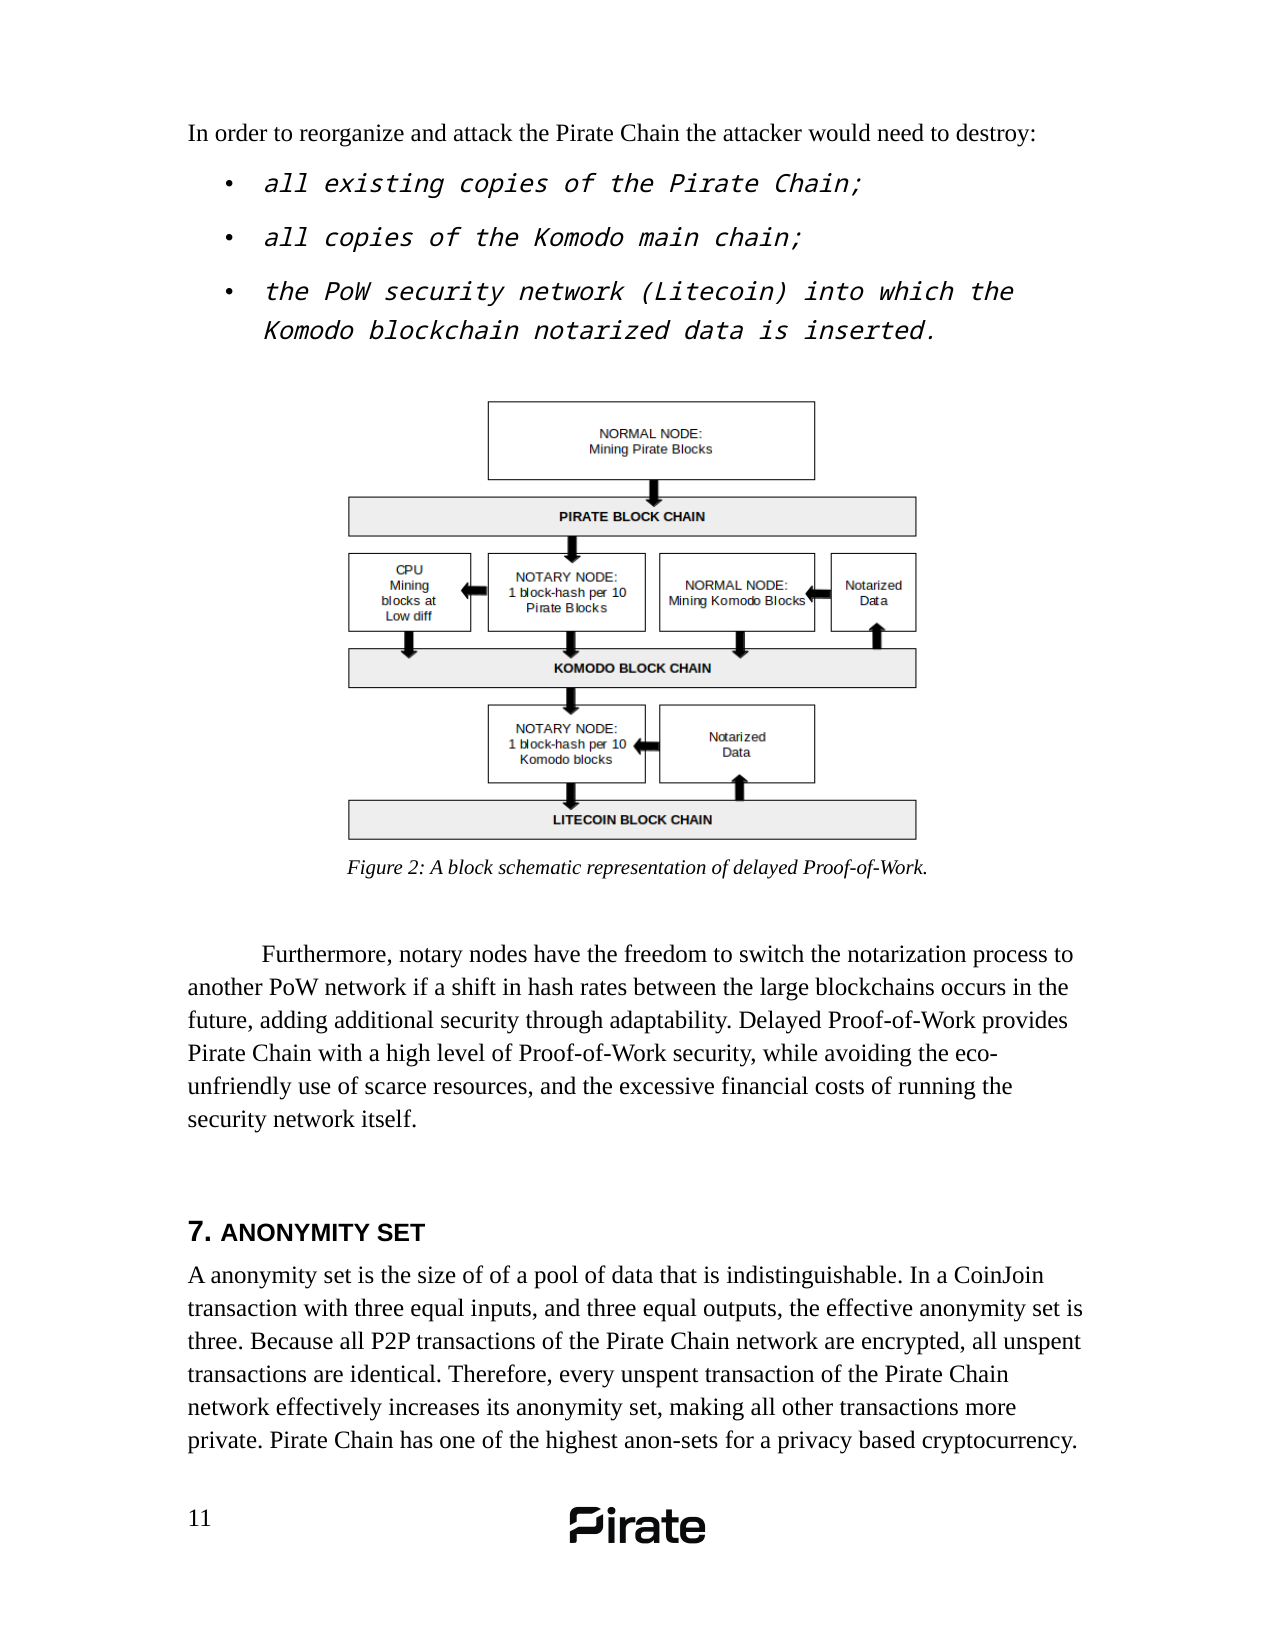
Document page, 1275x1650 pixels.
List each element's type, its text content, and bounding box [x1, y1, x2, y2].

picture [567, 1503, 708, 1547]
text A anonymity set is the size of of a pool of data that is indistinguishable. In a CoinJoin transaction with three equal inputs, and three equal outputs, the effective anonymity set is three. Because all P2P transactions of the Pirate Chain network are encrypted, all unspent transactions are identical. Therefore, every unspent transaction of the Pirate Chain network effectively increases its anonymity set, making all other transactions more private. Pirate Chain has one of the highest anon-sets for a privacy based cryptocurrency. [187, 1260, 1087, 1454]
list all copies of the Komodo main chain; [225, 219, 1087, 253]
text Furthermore, notary nodes have the freedom to switch the notarization process to another PoW network if a shift in hash rates between the large blockchains occurs in the future, adding additional security through adaptability. Delayed Proof-of-Work provides Pirate Chain with a high level of Proof-of-Work security, while avoiding the eco-unfriendly use of scarce resources, and the excessive financial costs of running the security network itself. [187, 939, 1087, 1133]
text In order to reorganize and attack the Pirate Chain the attacker would need to destroy: [187, 118, 1087, 147]
text Figure 2: A block schematic representation of delayed Proof-of-Work. [187, 366, 1087, 879]
picture [337, 387, 933, 851]
list all existing copies of the Pirate Chain; [225, 166, 1087, 200]
list the PoW security network (Litecoin) into which the Komodo blockchain notarized data is inserted. [225, 273, 1087, 346]
subtitle 7. ANONYMITY SET [187, 1214, 1087, 1248]
